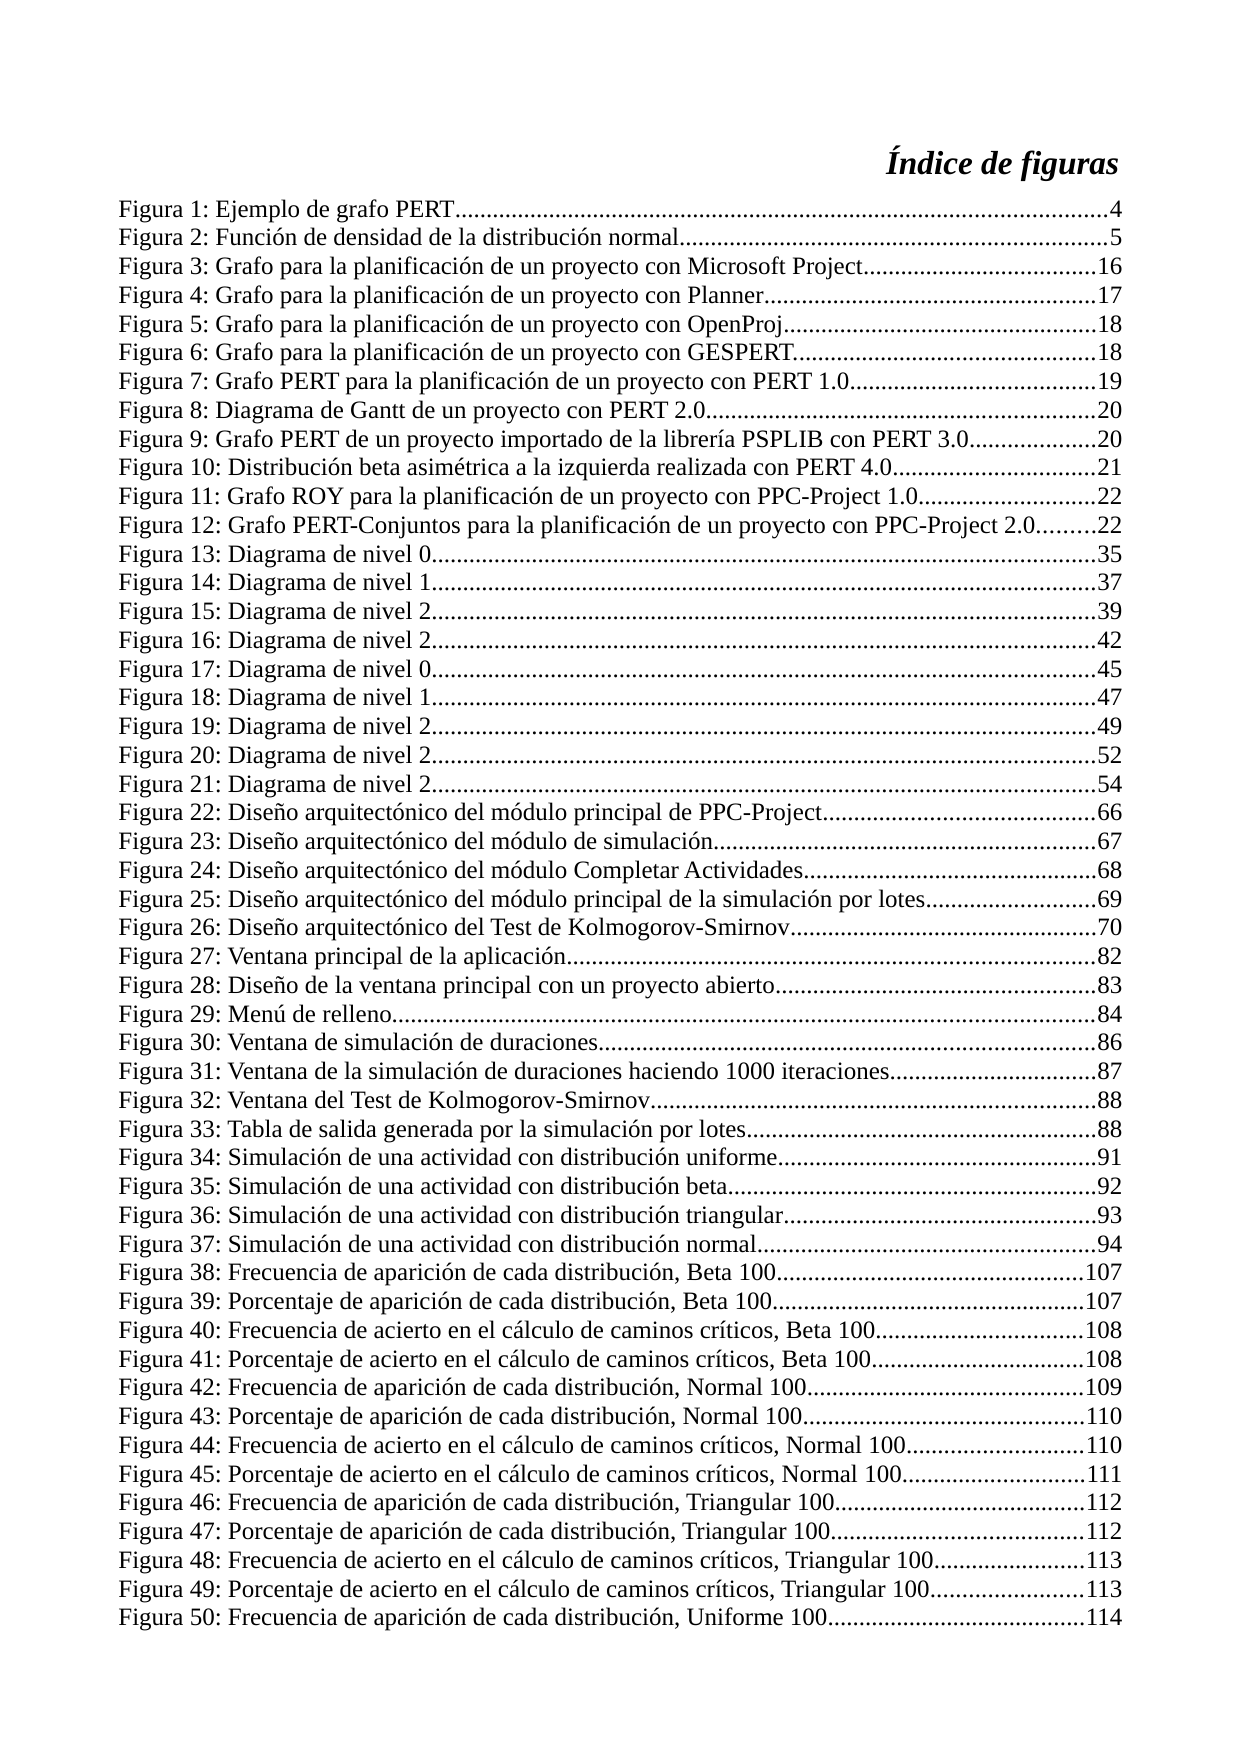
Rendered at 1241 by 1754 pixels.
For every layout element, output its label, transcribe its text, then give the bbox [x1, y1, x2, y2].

text Figura 2: Función de densidad de la distribución normal. 5 [118, 222, 1122, 251]
text Figura 29: Menú de relleno 84 [118, 999, 1122, 1027]
text Figura 9: Grafo PERT de un proyecto importado de la librería PSPLIB con PERT 3.0 20 [118, 424, 1122, 452]
text Figura 49: Porcentaje de acierto en el cálculo de caminos críticos, Triangular 100 113 [118, 1574, 1122, 1602]
text Figura 5: Grafo para la planificación de un proyecto con OpenProj 18 [118, 309, 1122, 337]
text Figura 3: Grafo para la planificación de un proyecto con Microsoft Project 16 [118, 251, 1122, 280]
text Figura 14: Diagrama de nivel 1 37 [118, 567, 1122, 596]
text Figura 44: Frecuencia de acierto en el cálculo de caminos críticos, Normal 100 110 [118, 1430, 1122, 1459]
text Figura 11: Grafo ROY para la planificación de un proyecto con PPC-Project 1.0 22 [118, 481, 1122, 510]
text Figura 45: Porcentaje de acierto en el cálculo de caminos críticos, Normal 100 111 [118, 1459, 1122, 1487]
text Figura 16: Diagrama de nivel 2 42 [118, 625, 1122, 654]
text Figura 18: Diagrama de nivel 1 47 [118, 682, 1122, 711]
text Figura 40: Frecuencia de acierto en el cálculo de caminos críticos, Beta 100 108 [118, 1315, 1122, 1344]
text Figura 13: Diagrama de nivel 0 35 [118, 539, 1122, 567]
text Figura 22: Diseño arquitectónico del módulo principal de PPC-Project 66 [118, 797, 1122, 826]
text Figura 26: Diseño arquitectónico del Test de Kolmogorov-Smirnov 70 [118, 912, 1122, 941]
text Figura 46: Frecuencia de aparición de cada distribución, Triangular 100 112 [118, 1487, 1122, 1516]
text Figura 36: Simulación de una actividad con distribución triangular 93 [118, 1200, 1122, 1229]
text Figura 8: Diagrama de Gantt de un proyecto con PERT 2.0. 20 [118, 395, 1122, 424]
text Figura 23: Diseño arquitectónico del módulo de simulación 67 [118, 826, 1122, 855]
text Figura 17: Diagrama de nivel 0 45 [118, 654, 1122, 682]
text Figura 31: Ventana de la simulación de duraciones haciendo 1000 iteraciones 87 [118, 1056, 1122, 1085]
text Figura 7: Grafo PERT para la planificación de un proyecto con PERT 1.0 19 [118, 366, 1122, 395]
text Figura 48: Frecuencia de acierto en el cálculo de caminos críticos, Triangular 100 113 [118, 1545, 1122, 1574]
text Figura 15: Diagrama de nivel 2. 39 [118, 596, 1122, 625]
subtitle Índice de figuras [118, 143, 1122, 181]
text Figura 27: Ventana principal de la aplicación 82 [118, 941, 1122, 970]
text Figura 42: Frecuencia de aparición de cada distribución, Normal 100 109 [118, 1372, 1122, 1401]
text Figura 43: Porcentaje de aparición de cada distribución, Normal 100 110 [118, 1401, 1122, 1430]
text Figura 28: Diseño de la ventana principal con un proyecto abierto 83 [118, 970, 1122, 999]
text Figura 38: Frecuencia de aparición de cada distribución, Beta 100 107 [118, 1257, 1122, 1286]
text Figura 25: Diseño arquitectónico del módulo principal de la simulación por lotes 69 [118, 884, 1122, 912]
text Figura 34: Simulación de una actividad con distribución uniforme 91 [118, 1142, 1122, 1171]
text Figura 35: Simulación de una actividad con distribución beta 92 [118, 1171, 1122, 1200]
text Figura 37: Simulación de una actividad con distribución normal 94 [118, 1229, 1122, 1257]
text Figura 12: Grafo PERT-Conjuntos para la planificación de un proyecto con PPC-Project 2.0. 22 [118, 510, 1122, 539]
text Figura 19: Diagrama de nivel 2. 49 [118, 711, 1122, 740]
text Figura 6: Grafo para la planificación de un proyecto con GESPERT. 18 [118, 337, 1122, 366]
text Figura 32: Ventana del Test de Kolmogorov-Smirnov 88 [118, 1085, 1122, 1114]
text Figura 20: Diagrama de nivel 2 52 [118, 740, 1122, 769]
text Figura 4: Grafo para la planificación de un proyecto con Planner 17 [118, 280, 1122, 309]
text Figura 47: Porcentaje de aparición de cada distribución, Triangular 100 112 [118, 1516, 1122, 1545]
text Figura 1: Ejemplo de grafo PERT 4 [118, 194, 1122, 222]
text Figura 21: Diagrama de nivel 2 54 [118, 769, 1122, 797]
text Figura 50: Frecuencia de aparición de cada distribución, Uniforme 100 114 [118, 1602, 1122, 1631]
text Figura 33: Tabla de salida generada por la simulación por lotes 88 [118, 1114, 1122, 1142]
text Figura 39: Porcentaje de aparición de cada distribución, Beta 100 107 [118, 1286, 1122, 1315]
text Figura 24: Diseño arquitectónico del módulo Completar Actividades 68 [118, 855, 1122, 884]
text Figura 30: Ventana de simulación de duraciones 86 [118, 1027, 1122, 1056]
text Figura 41: Porcentaje de acierto en el cálculo de caminos críticos, Beta 100 108 [118, 1344, 1122, 1372]
text Figura 10: Distribución beta asimétrica a la izquierda realizada con PERT 4.0 21 [118, 452, 1122, 481]
